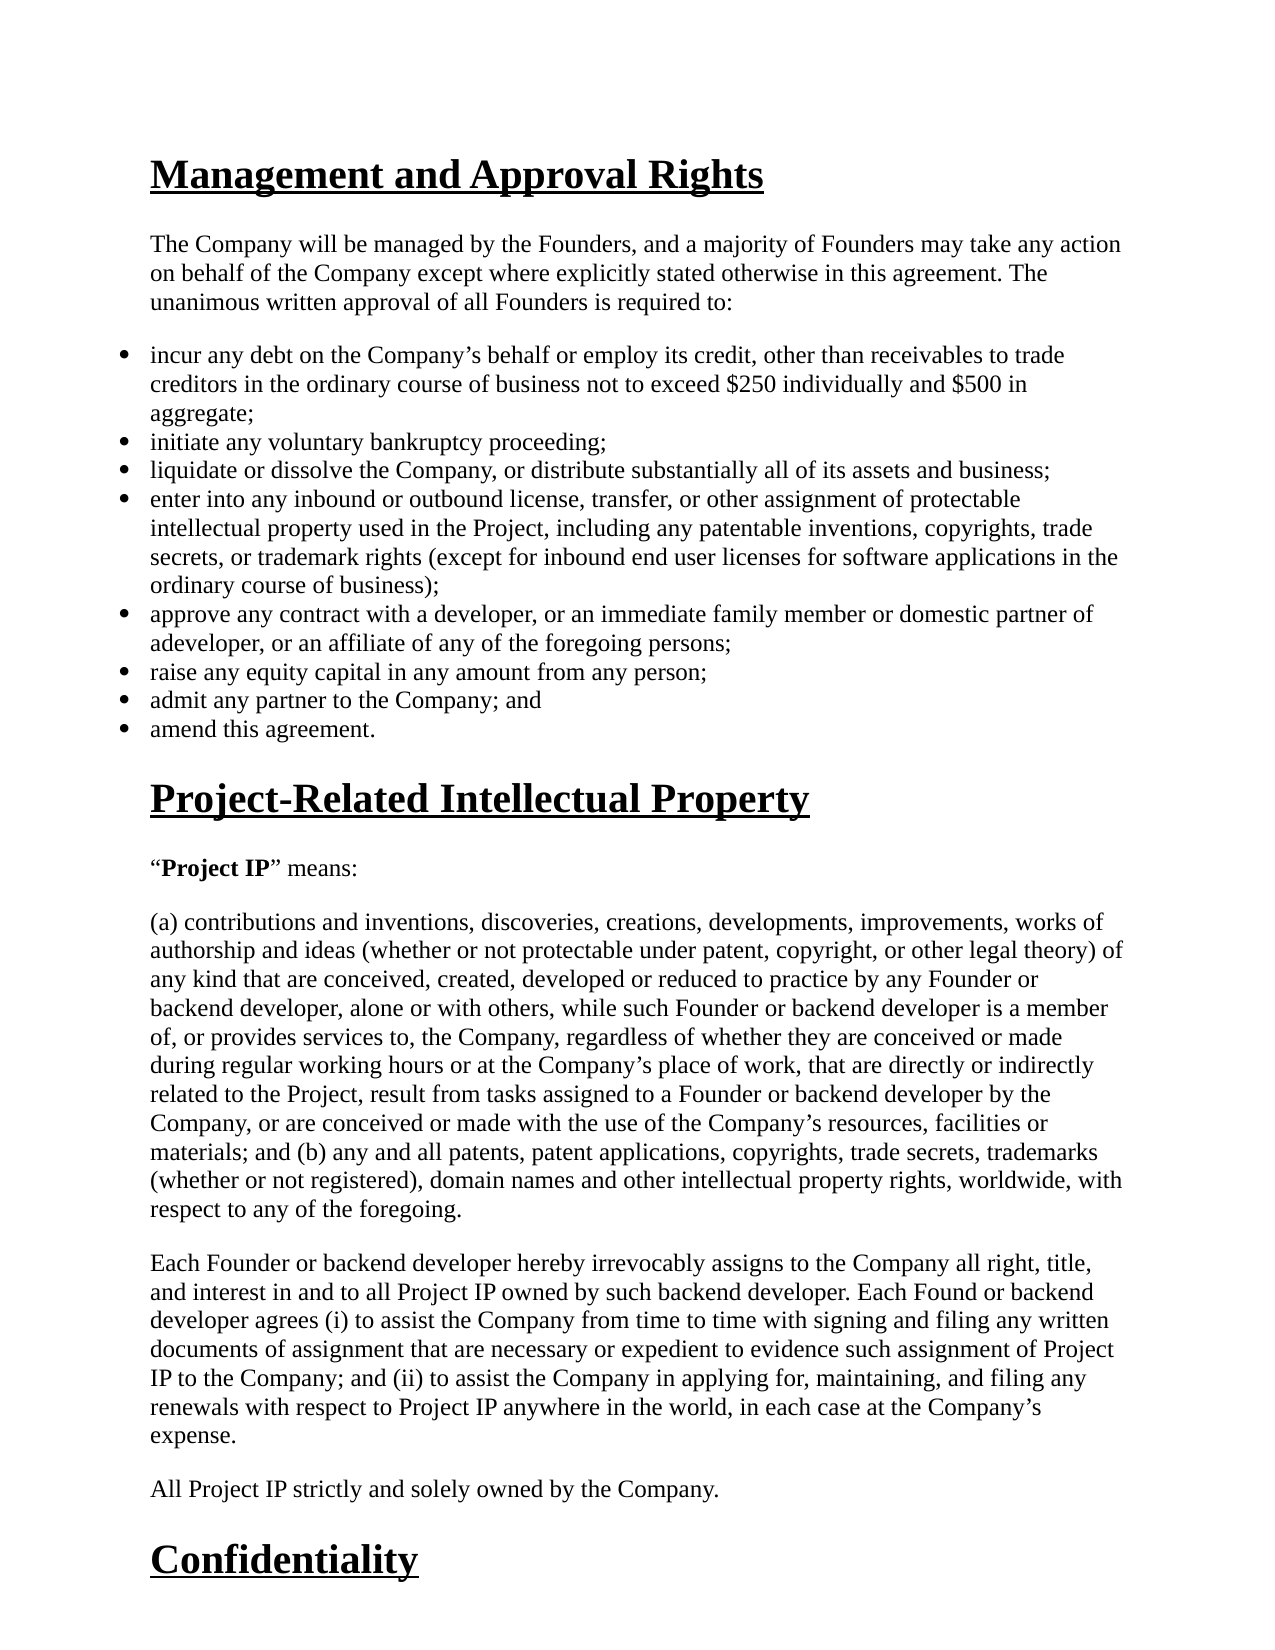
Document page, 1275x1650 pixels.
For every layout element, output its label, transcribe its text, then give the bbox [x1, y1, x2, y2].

list raise any equity capital in any amount from any person; [120, 657, 1125, 685]
list incur any debt on the Company’s behalf or employ its credit, other than receivables to trade creditors in the ordinary course of business not to exceed $250 individually and $500 in aggregate; [120, 340, 1125, 427]
list admit any partner to the Company; and [120, 685, 1125, 714]
list initiate any voluntary bankruptcy proceeding; [120, 427, 1125, 455]
subtitle Confidentiality [150, 1534, 1125, 1582]
text All Project IP strictly and solely owned by the Company. [150, 1474, 1125, 1503]
text Each Founder or backend developer hereby irrevocably assigns to the Company all right, title, and interest in and to all Project IP owned by such backend developer. Each Found or backend developer agrees (i) to assist the Company from time to time with signing and filing any written documents of assignment that are necessary or expedient to evidence such assignment of Project IP to the Company; and (ii) to assist the Company in applying for, maintaining, and filing any renewals with respect to Project IP anywhere in the world, in each case at the Company’s expense. [150, 1248, 1125, 1449]
subtitle Management and Approval Rights [150, 150, 1125, 198]
list approve any contract with a developer, or an immediate family member or domestic partner of adeveloper, or an affiliate of any of the foregoing persons; [120, 599, 1125, 657]
list amend this agreement. [120, 714, 1125, 743]
subtitle Project-Related Intellectual Property [150, 774, 1125, 822]
list liquidate or dissolve the Company, or distribute substantially all of its assets and business; [120, 455, 1125, 484]
text (a) contributions and inventions, discoveries, creations, developments, improvements, works of authorship and ideas (whether or not protectable under patent, copyright, or other legal theory) of any kind that are conceived, created, developed or reduced to practice by any Founder or backend developer, alone or with others, while such Founder or backend developer is a member of, or provides services to, the Company, regardless of whether they are conceived or made during regular working hours or at the Company’s place of work, that are directly or indirectly related to the Project, result from tasks assigned to a Founder or backend developer by the Company, or are conceived or made with the use of the Company’s resources, facilities or materials; and (b) any and all patents, patent applications, copyrights, trade secrets, trademarks (whether or not registered), domain names and other intellectual property rights, worldwide, with respect to any of the foregoing. [150, 907, 1125, 1223]
list enter into any inbound or outbound license, transfer, or other assignment of protectable intellectual property used in the Project, including any patentable inventions, copyrights, trade secrets, or trademark rights (except for inbound end user licenses for software applications in the ordinary course of business); [120, 484, 1125, 599]
text “Project IP” means: [150, 853, 1125, 882]
text The Company will be managed by the Founders, and a majority of Founders may take any action on behalf of the Company except where explicitly stated otherwise in this agreement. The unanimous written approval of all Founders is required to: [150, 229, 1125, 315]
